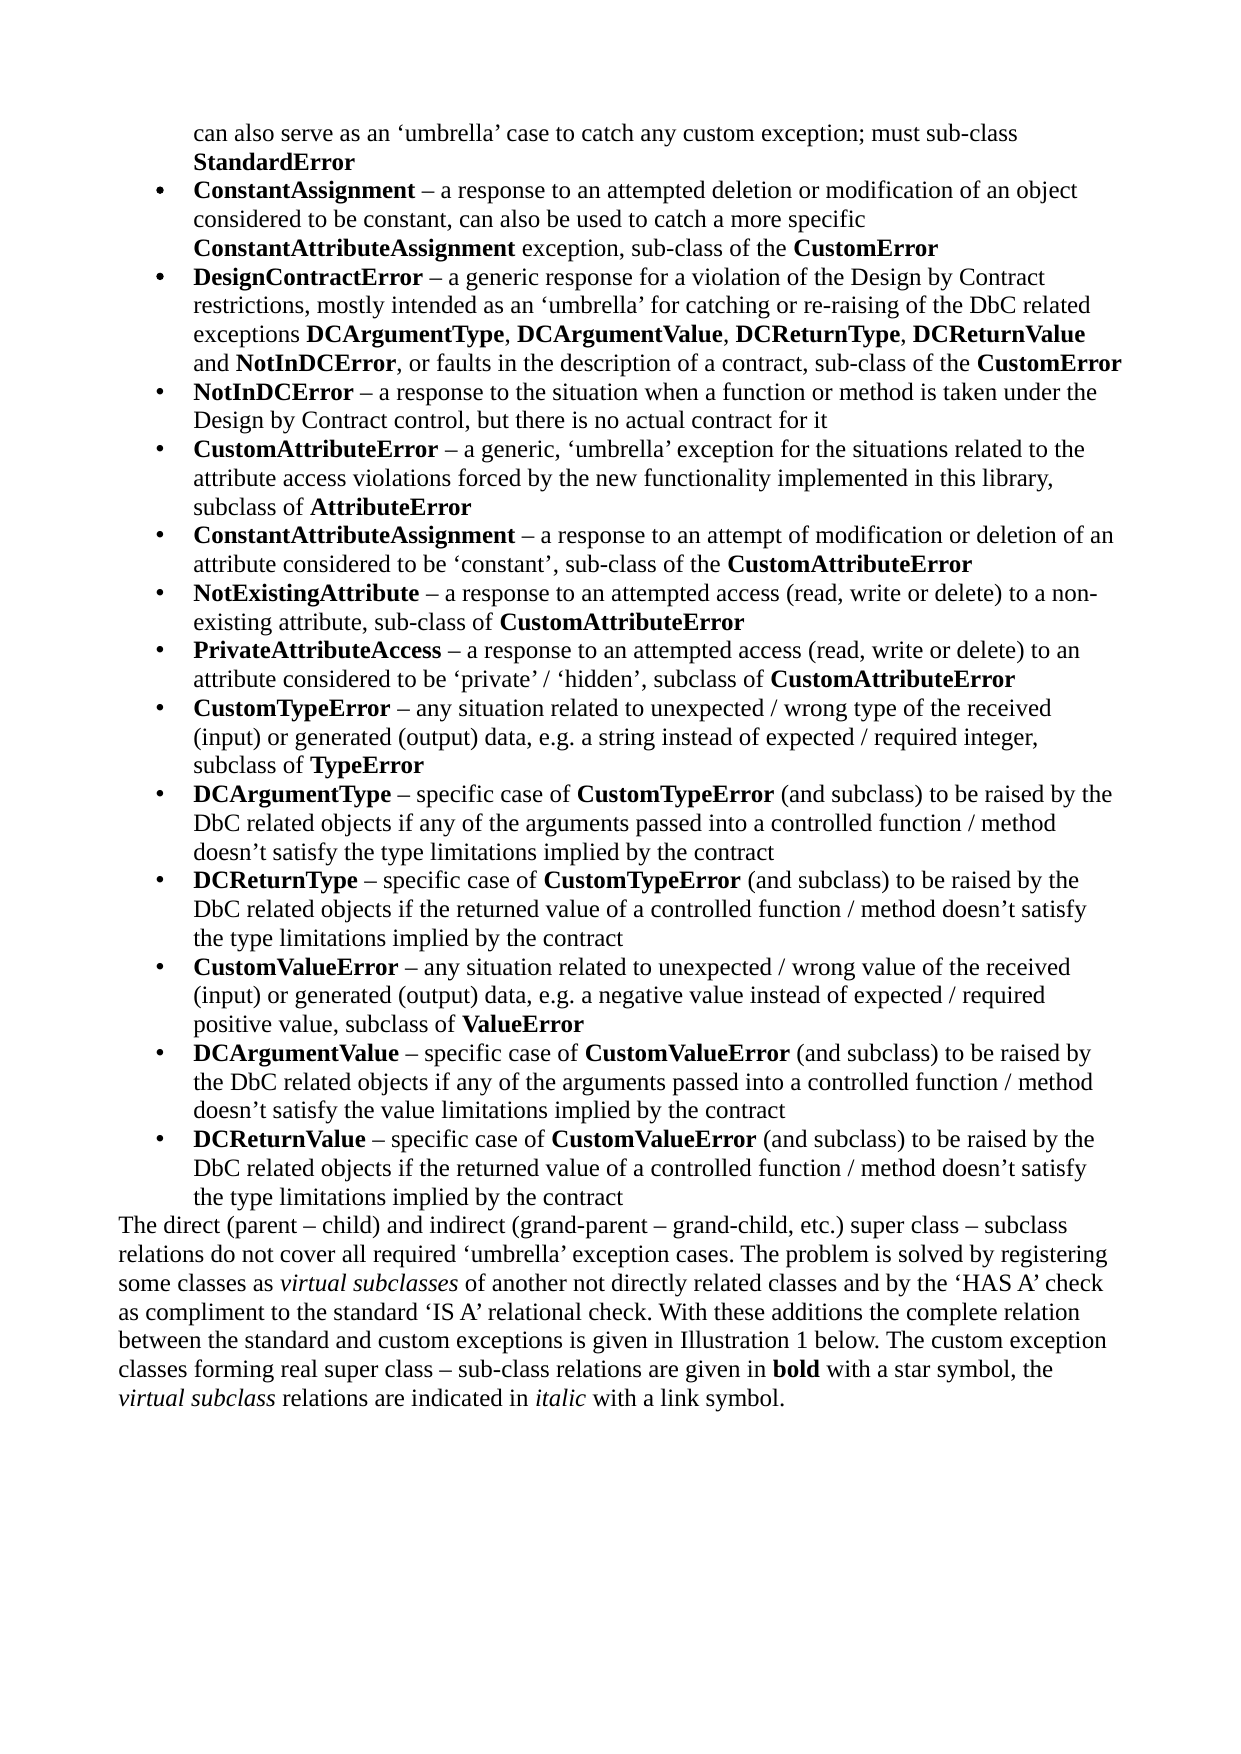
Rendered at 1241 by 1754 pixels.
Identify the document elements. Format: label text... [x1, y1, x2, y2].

list PrivateAttributeAccess – a response to an attempted access (read, write or delete) to an attribute considered to be ‘private’ / ‘hidden’, subclass of CustomAttributeError [156, 636, 1122, 693]
list can also serve as an ‘umbrella’ case to catch any custom exception; must sub-class StandardError [156, 118, 1122, 176]
list NotExistingAttribute – a response to an attempted access (read, write or delete) to a non-existing attribute, sub-class of CustomAttributeError [156, 578, 1122, 636]
list CustomValueError – any situation related to unexpected / wrong value of the received (input) or generated (output) data, e.g. a negative value instead of expected / required positive value, subclass of ValueError [156, 952, 1122, 1038]
list DCReturnType – specific case of CustomTypeError (and subclass) to be raised by the DbC related objects if the returned value of a controlled function / method doesn’t satisfy the type limitations implied by the contract [156, 866, 1122, 952]
list DesignContractError – a generic response for a violation of the Design by Contract restrictions, mostly intended as an ‘umbrella’ for catching or re-raising of the DbC related exceptions DCArgumentType, DCArgumentValue, DCReturnType, DCReturnValue and NotInDCError, or faults in the description of a contract, sub-class of the CustomError [156, 262, 1122, 377]
list CustomTypeError – any situation related to unexpected / wrong type of the received (input) or generated (output) data, e.g. a string instead of expected / required integer, subclass of TypeError [156, 693, 1122, 779]
list ConstantAttributeAssignment – a response to an attempt of modification or deletion of an attribute considered to be ‘constant’, sub-class of the CustomAttributeError [156, 521, 1122, 578]
list ConstantAssignment – a response to an attempted deletion or modification of an object considered to be constant, can also be used to catch a more specific ConstantAttributeAssignment exception, sub-class of the CustomError [156, 176, 1122, 262]
list CustomAttributeError – a generic, ‘umbrella’ exception for the situations related to the attribute access violations forced by the new functionality implemented in this library, subclass of AttributeError [156, 434, 1122, 521]
list DCReturnValue – specific case of CustomValueError (and subclass) to be raised by the DbC related objects if the returned value of a controlled function / method doesn’t satisfy the type limitations implied by the contract [156, 1124, 1122, 1211]
text The direct (parent – child) and indirect (grand-parent – grand-child, etc.) super class – subclass relations do not cover all required ‘umbrella’ exception cases. The problem is solved by registering some classes as virtual subclasses of another not directly related classes and by the ‘HAS A’ check as compliment to the standard ‘IS A’ relational check. With these additions the complete relation between the standard and custom exceptions is given in Illustration 1 below. The custom exception classes forming real super class – sub-class relations are given in bold with a star symbol, the virtual subclass relations are indicated in italic with a link symbol. [118, 1211, 1122, 1412]
list DCArgumentValue – specific case of CustomValueError (and subclass) to be raised by the DbC related objects if any of the arguments passed into a controlled function / method doesn’t satisfy the value limitations implied by the contract [156, 1038, 1122, 1124]
list NotInDCError – a response to the situation when a function or method is taken under the Design by Contract control, but there is no actual contract for it [156, 377, 1122, 434]
list DCArgumentType – specific case of CustomTypeError (and subclass) to be raised by the DbC related objects if any of the arguments passed into a controlled function / method doesn’t satisfy the type limitations implied by the contract [156, 779, 1122, 866]
